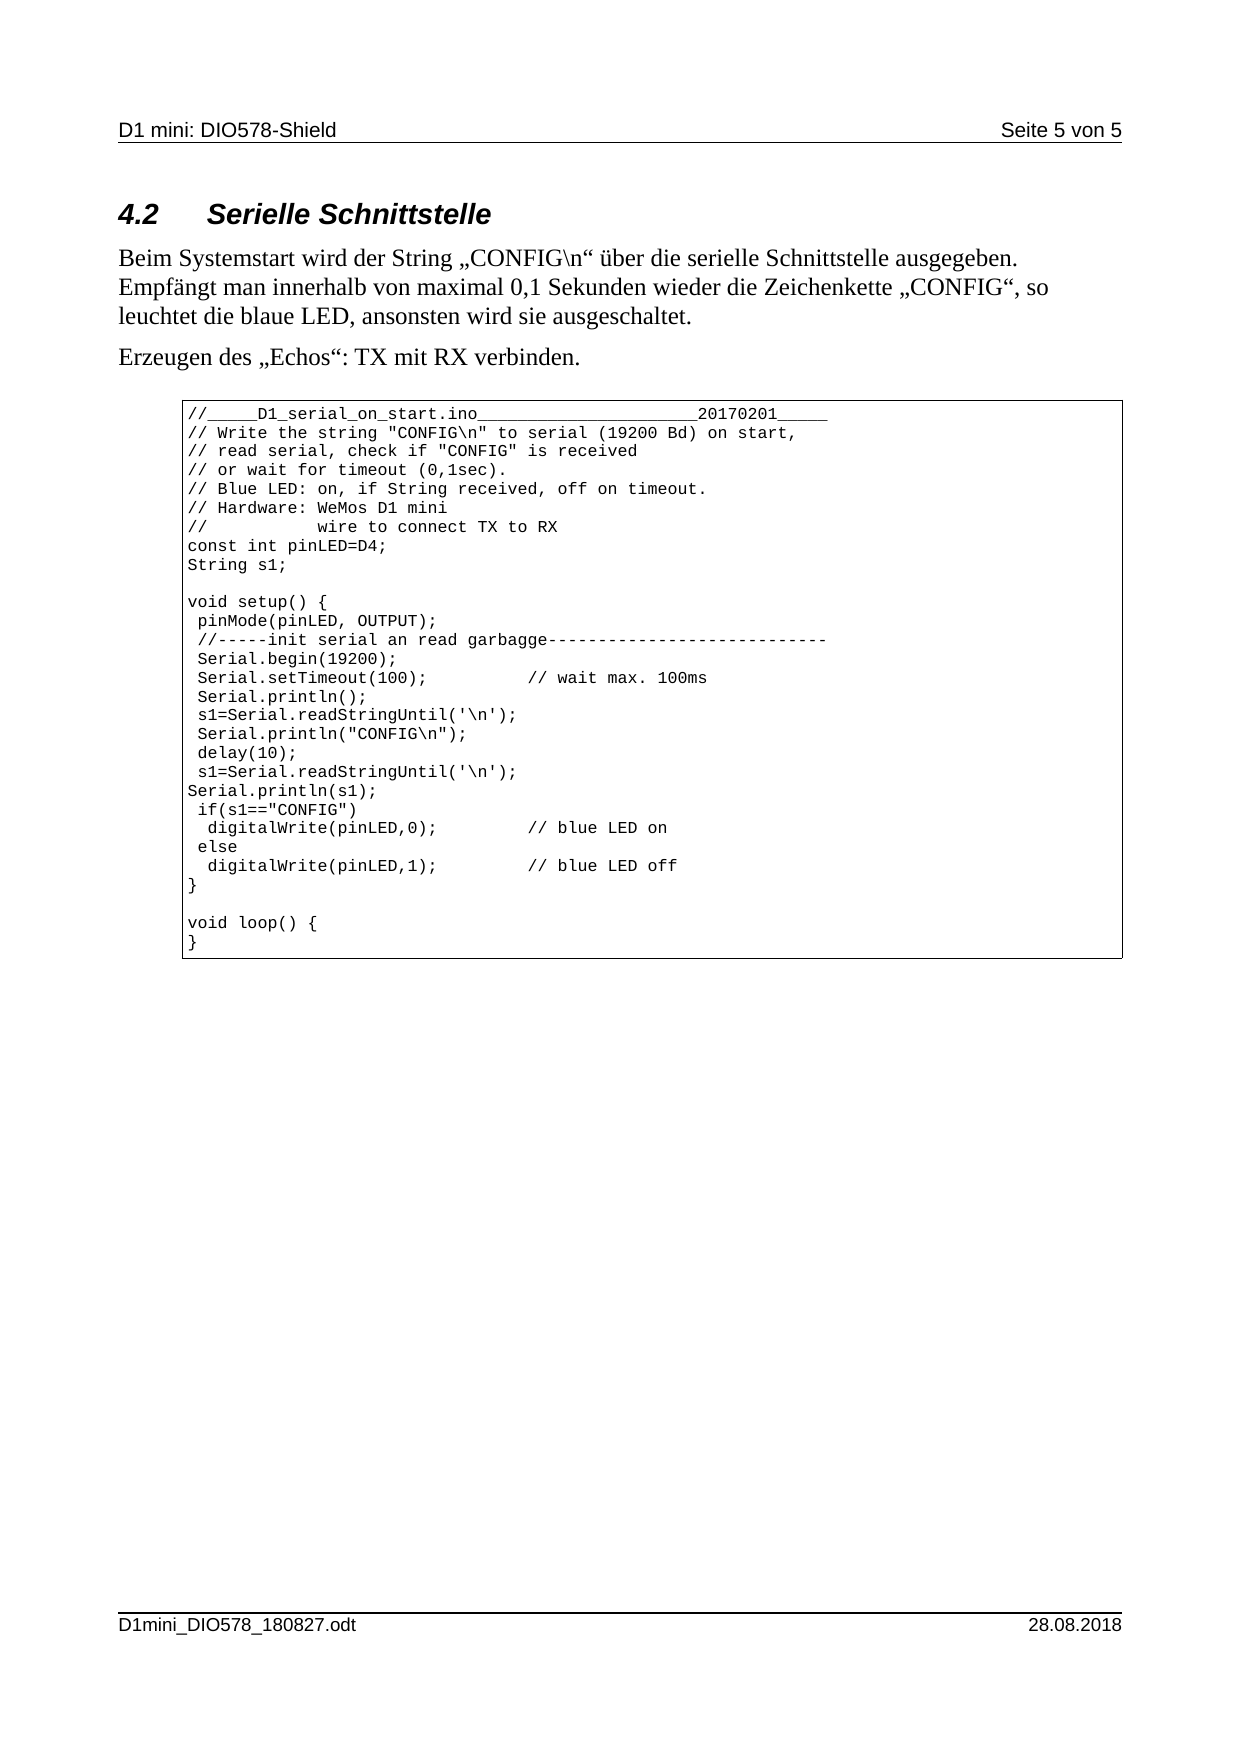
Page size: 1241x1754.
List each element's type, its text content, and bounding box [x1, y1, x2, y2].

text Beim Systemstart wird der String „CONFIG\n“ über die serielle Schnittstelle ausgegeben. Empfängt man innerhalb von maximal 0,1 Sekunden wieder die Zeichenkette „CONFIG“, so leuchtet die blaue LED, ansonsten wird sie ausgeschaltet. [118, 243, 1122, 329]
subtitle Serielle Schnittstelle [118, 197, 1122, 231]
table_header //_____D1_serial_on_start.ino______________________20170201_____ // Write the string "CONFIG\n" to serial (19200 Bd) on start, // read serial, check if "CONFIG" is received // or wait for timeout (0,1sec). // Blue LED: on, if String received, off on timeout. // Hardware: WeMos D1 mini // wire to connect TX to RX const int pinLED=D4; String s1; void setup() { pinMode(pinLED, OUTPUT); //-----init serial an read garbagge---------------------------- Serial.begin(19200); Serial.setTimeout(100); // wait max. 100ms Serial.println(); s1=Serial.readStringUntil('\n'); Serial.println("CONFIG\n"); delay(10); s1=Serial.readStringUntil('\n'); Serial.println(s1); if(s1=="CONFIG") digitalWrite(pinLED,0); // blue LED on else digitalWrite(pinLED,1); // blue LED off } void loop() { } [183, 401, 1122, 958]
text Erzeugen des „Echos“: TX mit RX verbinden. [118, 342, 1122, 371]
